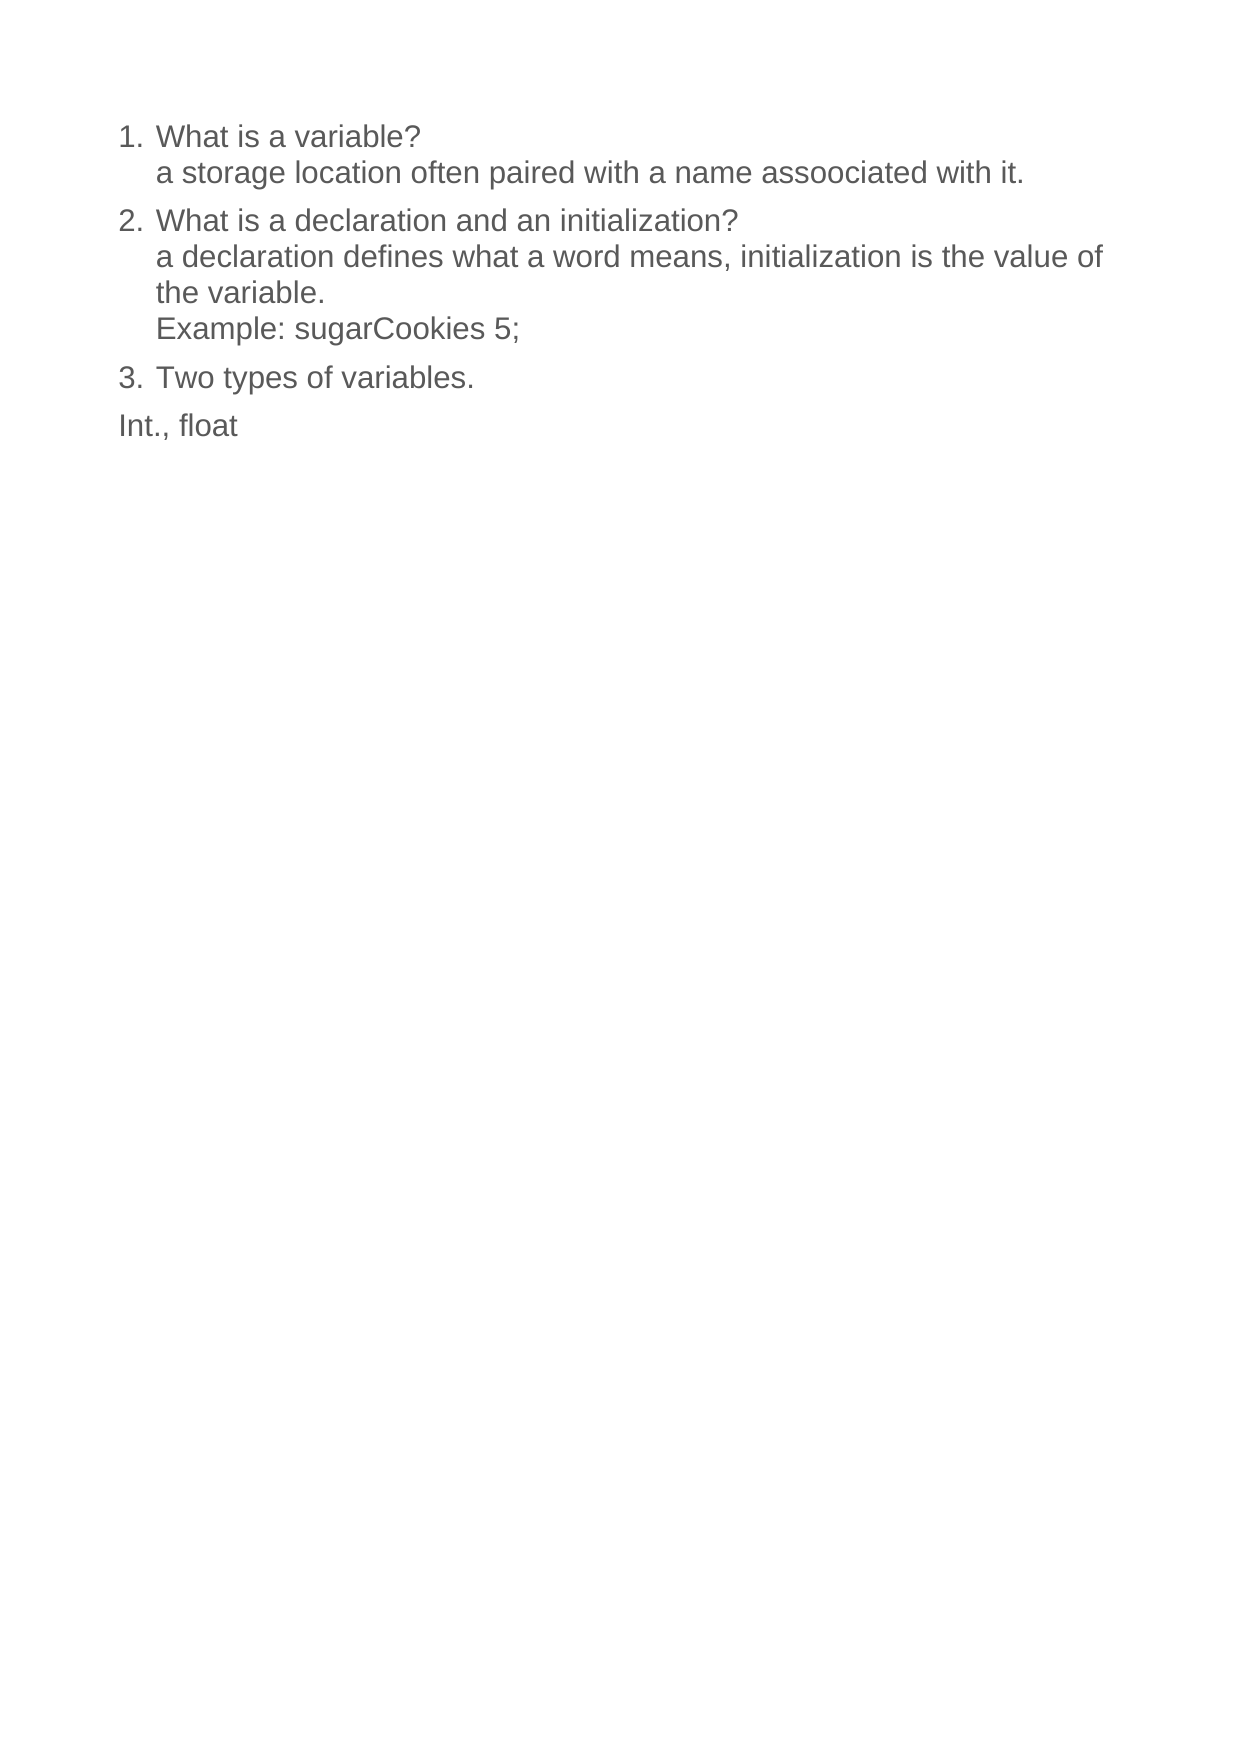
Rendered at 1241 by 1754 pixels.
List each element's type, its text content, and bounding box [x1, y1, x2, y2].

list What is a declaration and an initialization? a declaration defines what a word means, initialization is the value of the variable. Example: sugarCookies 5; [118, 202, 1122, 346]
list Two types of variables. [118, 359, 1122, 395]
text Int., float [118, 407, 1122, 443]
list What is a variable? a storage location often paired with a name assoociated with it. [118, 118, 1122, 190]
